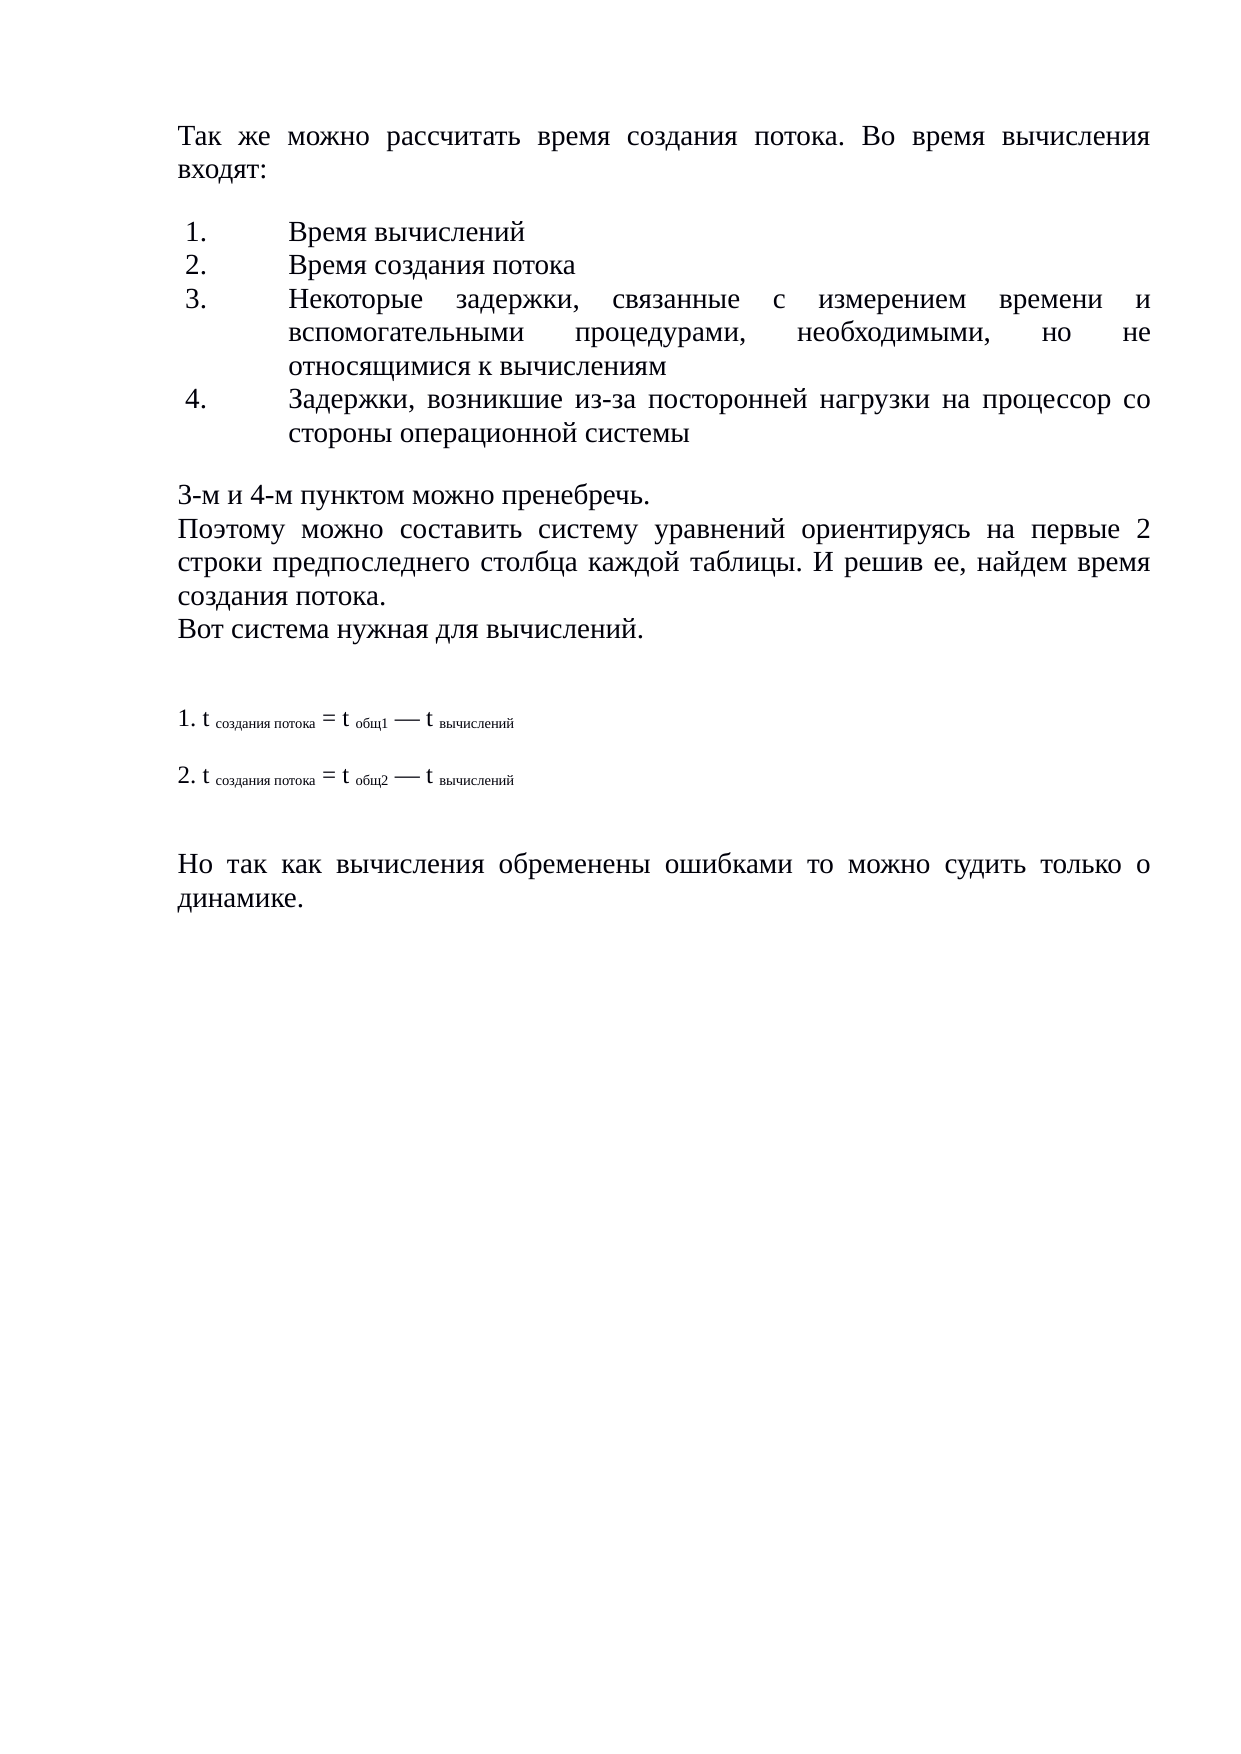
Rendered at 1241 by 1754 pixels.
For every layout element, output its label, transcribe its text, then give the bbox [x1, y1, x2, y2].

text Но так как вычисления обременены ошибками то можно судить только о динамике. [177, 846, 1152, 913]
list Некоторые задержки, связанные с измерением времени и вспомогательными процедурами, необходимыми, но не относящимися к вычислениям [185, 281, 1152, 382]
text 3-м и 4-м пунктом можно пренебречь. [177, 477, 1152, 511]
text 2. t создания потока = t общ2 — t вычислений [177, 760, 1152, 789]
text 1. t создания потока = t общ1 — t вычислений [177, 703, 1152, 731]
list Время вычислений [185, 214, 1152, 247]
text Вот система нужная для вычислений. [177, 612, 1152, 645]
list Время создания потока [185, 247, 1152, 281]
text Поэтому можно составить систему уравнений ориентируясь на первые 2 строки предпоследнего столбца каждой таблицы. И решив ее, найдем время создания потока. [177, 511, 1152, 612]
list Задержки, возникшие из-за посторонней нагрузки на процессор со стороны операционной системы [185, 382, 1152, 449]
text Так же можно рассчитать время создания потока. Во время вычисления входят: [177, 118, 1152, 185]
